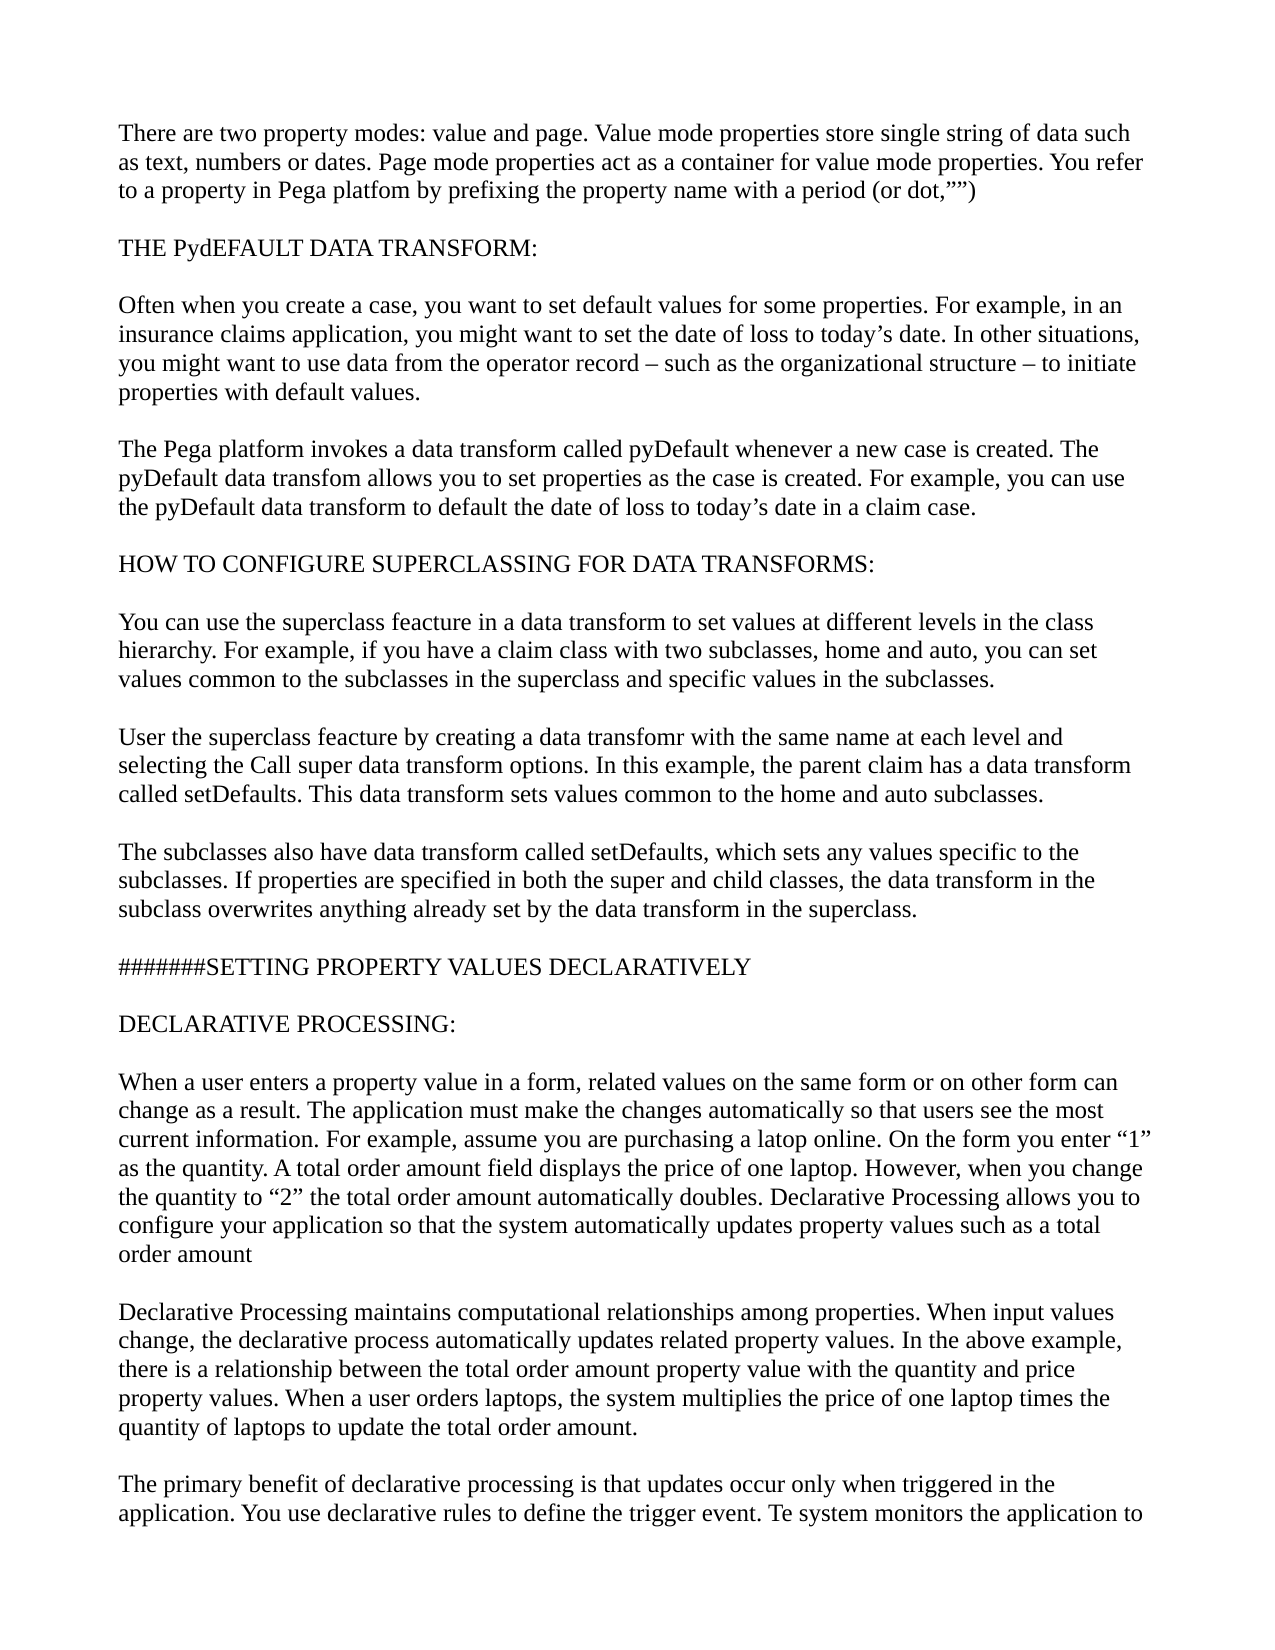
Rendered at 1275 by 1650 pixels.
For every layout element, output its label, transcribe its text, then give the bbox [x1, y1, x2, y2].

text #######SETTING PROPERTY VALUES DECLARATIVELY [118, 952, 1157, 981]
text The primary benefit of declarative processing is that updates occur only when triggered in the application. You use declarative rules to define the trigger event. Te system monitors the application to [118, 1469, 1157, 1527]
text HOW TO CONFIGURE SUPERCLASSING FOR DATA TRANSFORMS: [118, 549, 1157, 578]
text The subclasses also have data transform called setDefaults, which sets any values specific to the subclasses. If properties are specified in both the super and child classes, the data transform in the subclass overwrites anything already set by the data transform in the superclass. [118, 837, 1157, 923]
text THE PydEFAULT DATA TRANSFORM: [118, 233, 1157, 262]
text When a user enters a property value in a form, related values on the same form or on other form can change as a result. The application must make the changes automatically so that users see the most current information. For example, assume you are purchasing a latop online. On the form you enter “1” as the quantity. A total order amount field displays the price of one laptop. However, when you change the quantity to “2” the total order amount automatically doubles. Declarative Processing allows you to configure your application so that the system automatically updates property values such as a total order amount [118, 1067, 1157, 1268]
text You can use the superclass feacture in a data transform to set values at different levels in the class hierarchy. For example, if you have a claim class with two subclasses, home and auto, you can set values common to the subclasses in the superclass and specific values in the subclasses. [118, 607, 1157, 693]
text DECLARATIVE PROCESSING: [118, 1009, 1157, 1038]
text There are two property modes: value and page. Value mode properties store single string of data such as text, numbers or dates. Page mode properties act as a container for value mode properties. You refer to a property in Pega platfom by prefixing the property name with a period (or dot,””) [118, 118, 1157, 204]
text User the superclass feacture by creating a data transfomr with the same name at each level and selecting the Call super data transform options. In this example, the parent claim has a data transform called setDefaults. This data transform sets values common to the home and auto subclasses. [118, 722, 1157, 808]
text The Pega platform invokes a data transform called pyDefault whenever a new case is created. The pyDefault data transfom allows you to set properties as the case is created. For example, you can use the pyDefault data transform to default the date of loss to today’s date in a claim case. [118, 434, 1157, 521]
text Often when you create a case, you want to set default values for some properties. For example, in an insurance claims application, you might want to set the date of loss to today’s date. In other situations, you might want to use data from the operator record – such as the organizational structure – to initiate properties with default values. [118, 291, 1157, 406]
text Declarative Processing maintains computational relationships among properties. When input values change, the declarative process automatically updates related property values. In the above example, there is a relationship between the total order amount property value with the quantity and price property values. When a user orders laptops, the system multiplies the price of one laptop times the quantity of laptops to update the total order amount. [118, 1297, 1157, 1441]
